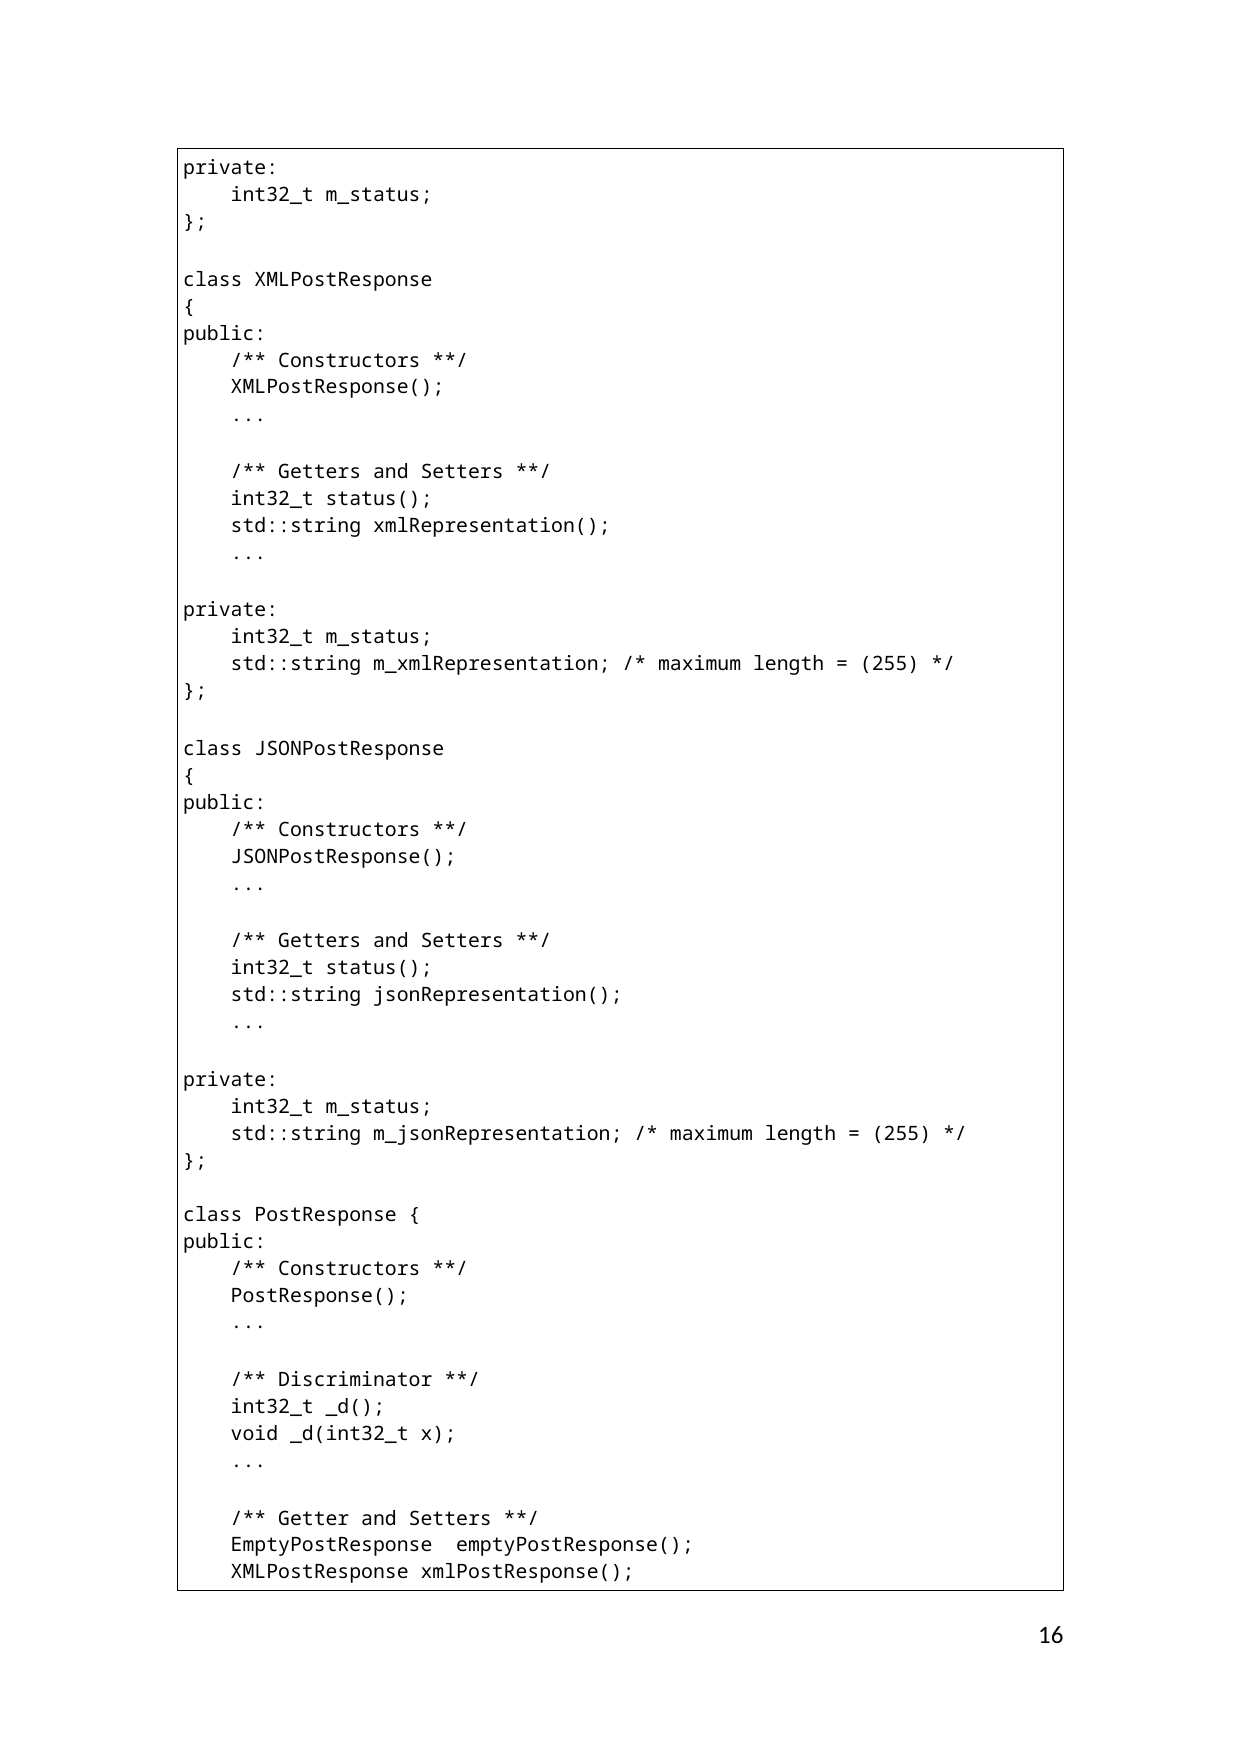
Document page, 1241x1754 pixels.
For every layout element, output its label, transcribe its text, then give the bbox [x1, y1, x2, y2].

table_header private: int32_t m_status; }; class XMLPostResponse { public: /** Constructors **/ XMLPostResponse(); ... /** Getters and Setters **/ int32_t status(); std::string xmlRepresentation(); ... private: int32_t m_status; std::string m_xmlRepresentation; /* maximum length = (255) */ }; class JSONPostResponse { public: /** Constructors **/ JSONPostResponse(); ... /** Getters and Setters **/ int32_t status(); std::string jsonRepresentation(); ... private: int32_t m_status; std::string m_jsonRepresentation; /* maximum length = (255) */ }; class PostResponse { public: /** Constructors **/ PostResponse(); ... /** Discriminator **/ int32_t _d(); void _d(int32_t x); ... /** Getter and Setters **/ EmptyPostResponse emptyPostResponse(); XMLPostResponse xmlPostResponse(); [178, 149, 1063, 1590]
